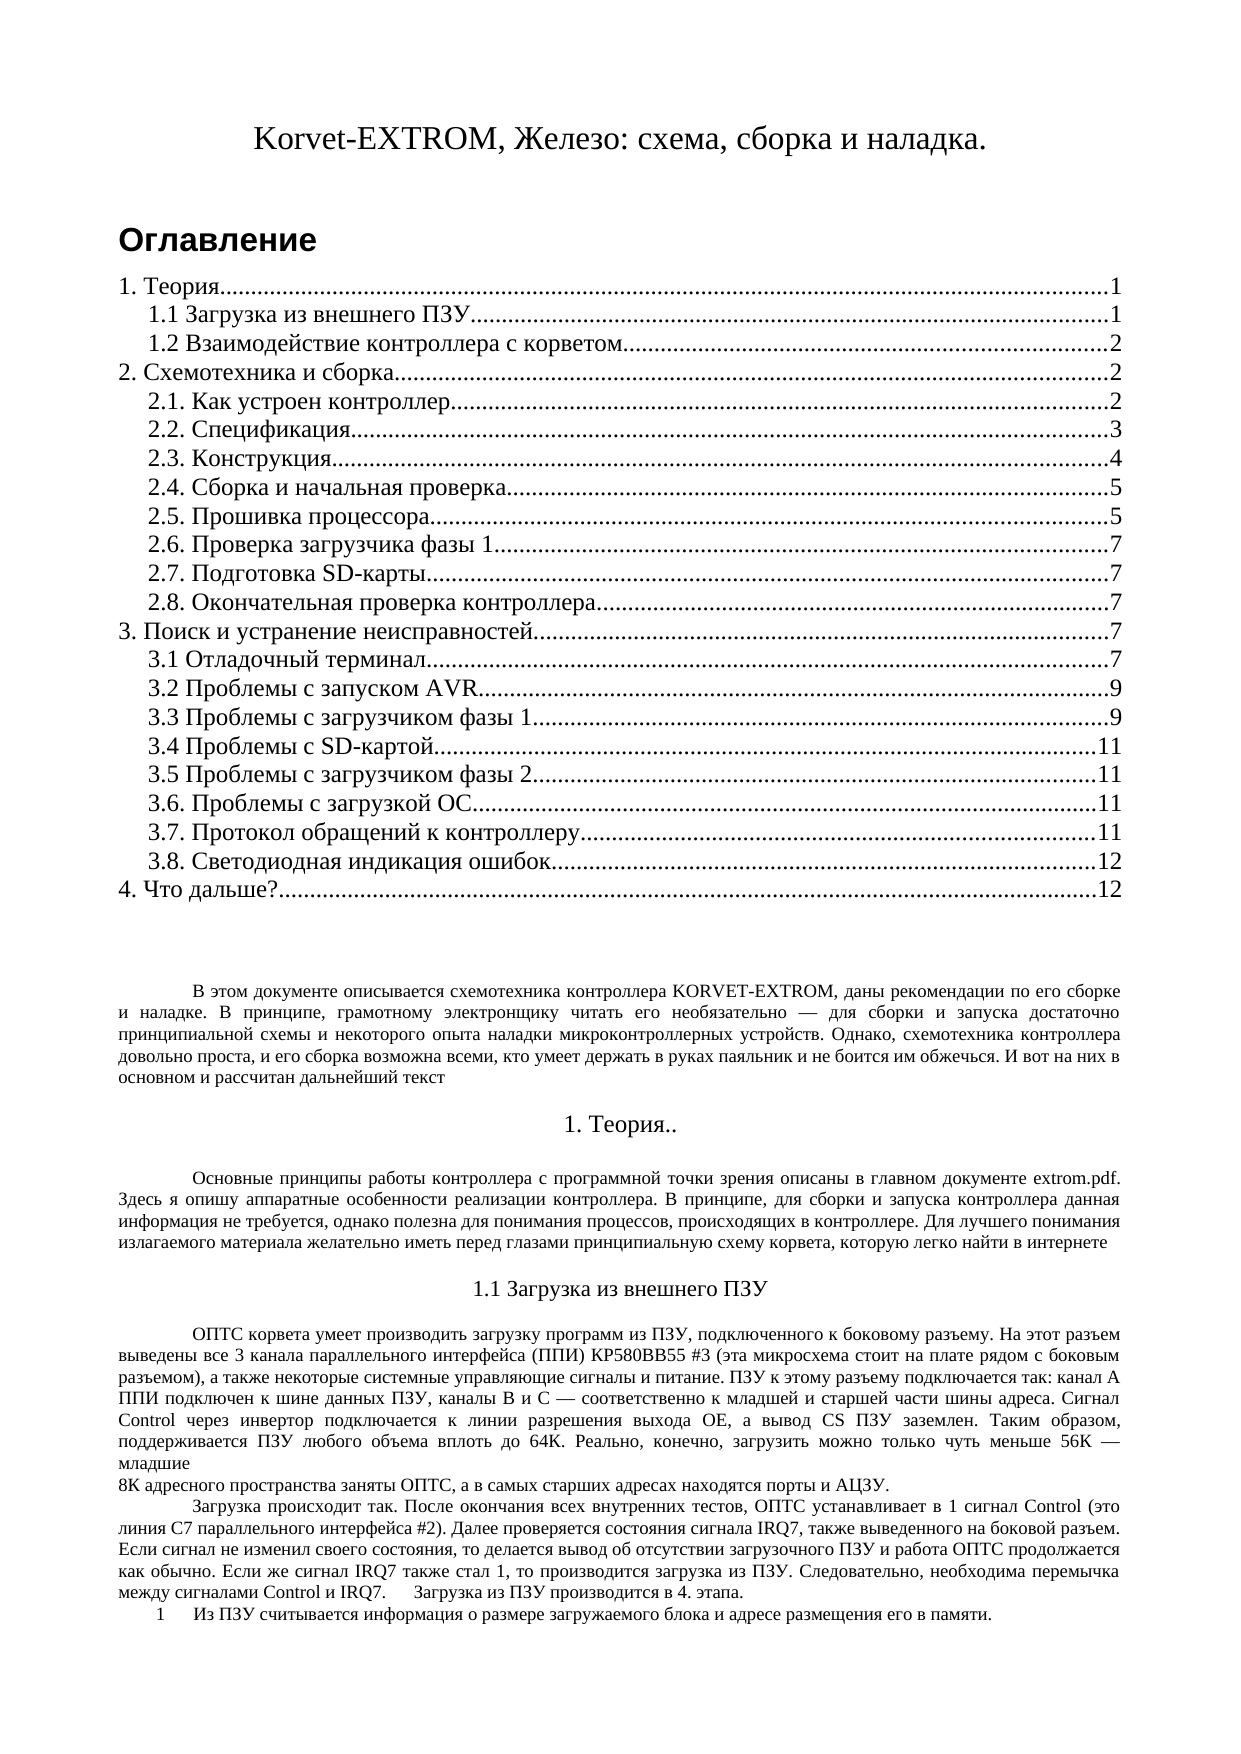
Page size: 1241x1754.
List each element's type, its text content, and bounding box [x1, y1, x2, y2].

text 3.8. Светодиодная индикация ошибок. 12 [148, 846, 1122, 874]
text 2.3. Конструкция. 4 [148, 443, 1122, 472]
text 3.5 Проблемы с загрузчиком фазы 2. 11 [148, 759, 1122, 788]
text 2. Схемотехника и сборка. 2 [118, 357, 1122, 386]
text 2.5. Прошивка процессора. 5 [148, 501, 1122, 529]
text 1.2 Взаимодействие контроллера с корветом 2 [148, 328, 1122, 357]
text 2.1. Как устроен контроллер 2 [148, 386, 1122, 414]
text 3. Поиск и устранение неисправностей. 7 [118, 616, 1122, 644]
text 3.6. Проблемы с загрузкой ОС. 11 [148, 788, 1122, 817]
text В этом документе описывается схемотехника контроллера KORVET-EXTROM, даны рекомендации по его сборке и наладке. В принципе, грамотному электронщику читать его необязательно — для сборки и запуска достаточно принципиальной схемы и некоторого опыта наладки микроконтроллерных устройств. Однако, схемотехника контроллера довольно проста, и его сборка возможна всеми, кто умеет держать в руках паяльник и не боится им обжечься. И вот на них в основном и рассчитан дальнейший текст [118, 980, 1122, 1088]
text 1.1 Загрузка из внешнего ПЗУ 1 [148, 299, 1122, 328]
text 3.7. Протокол обращений к контроллеру. 11 [148, 817, 1122, 846]
text 2.7. Подготовка SD-карты 7 [148, 558, 1122, 587]
text Основные принципы работы контроллера с программной точки зрения описаны в главном документе extrom.pdf. Здесь я опишу аппаратные особенности реализации контроллера. В принципе, для сборки и запуска контроллера данная информация не требуется, однако полезна для понимания процессов, происходящих в контроллере. Для лучшего понимания излагаемого материала желательно иметь перед глазами принципиальную схему корвета, которую легко найти в интернете [118, 1167, 1122, 1253]
text 1. Теория.. 1 [118, 271, 1122, 299]
text 3.2 Проблемы с запуском AVR. 9 [148, 673, 1122, 702]
text 3.4 Проблемы с SD-картой. 11 [148, 731, 1122, 759]
text ОПТС корвета умеет производить загрузку программ из ПЗУ, подключенного к боковому разъему. На этот разъем выведены все 3 канала параллельного интерфейса (ППИ) КР580ВВ55 #3 (эта микросхема стоит на плате рядом с боковым разъемом), а также некоторые системные управляющие сигналы и питание. ПЗУ к этому разъему подключается так: канал А ППИ подключен к шине данных ПЗУ, каналы В и С — соответственно к младшей и старшей части шины адреса. Сигнал Control через инвертор подключается к линии разрешения выхода ОЕ, а вывод CS ПЗУ заземлен. Таким образом, поддерживается ПЗУ любого объема вплоть до 64К. Реально, конечно, загрузить можно только чуть меньше 56К — младшие [118, 1322, 1122, 1473]
text 4. Что дальше? 12 [118, 874, 1122, 903]
list Из ПЗУ считывается информация о размере загружаемого блока и адресе размещения его в памяти. [156, 1603, 1122, 1624]
subtitle Оглавление [118, 220, 1122, 258]
text 1.1 Загрузка из внешнего ПЗУ [118, 1274, 1122, 1301]
text 1. Теория.. [118, 1109, 1122, 1138]
text 2.6. Проверка загрузчика фазы 1. 7 [148, 529, 1122, 558]
text 2.8. Окончательная проверка контроллера. 7 [148, 587, 1122, 616]
text 2.4. Сборка и начальная проверка. 5 [148, 472, 1122, 501]
text Загрузка происходит так. После окончания всех внутренних тестов, ОПТС устанавливает в 1 сигнал Control (это линия C7 параллельного интерфейса #2). Далее проверяется состояния сигнала IRQ7, также выведенного на боковой разъем. Если сигнал не изменил своего состояния, то делается вывод об отсутствии загрузочного ПЗУ и работа ОПТС продолжается как обычно. Если же сигнал IRQ7 также стал 1, то производится загрузка из ПЗУ. Следовательно, необходима перемычка между сигналами Control и IRQ7. Загрузка из ПЗУ производится в 4. этапа. [118, 1495, 1122, 1603]
text 2.2. Спецификация. 3 [148, 414, 1122, 443]
text 3.1 Отладочный терминал. 7 [148, 644, 1122, 673]
text Korvet-EXTROM, Железо: схема, сборка и наладка. [118, 118, 1122, 156]
text 3.3 Проблемы с загрузчиком фазы 1. 9 [148, 702, 1122, 731]
text 8К адресного пространства заняты ОПТС, а в самых старших адресах находятся порты и АЦЗУ. [118, 1473, 1122, 1495]
